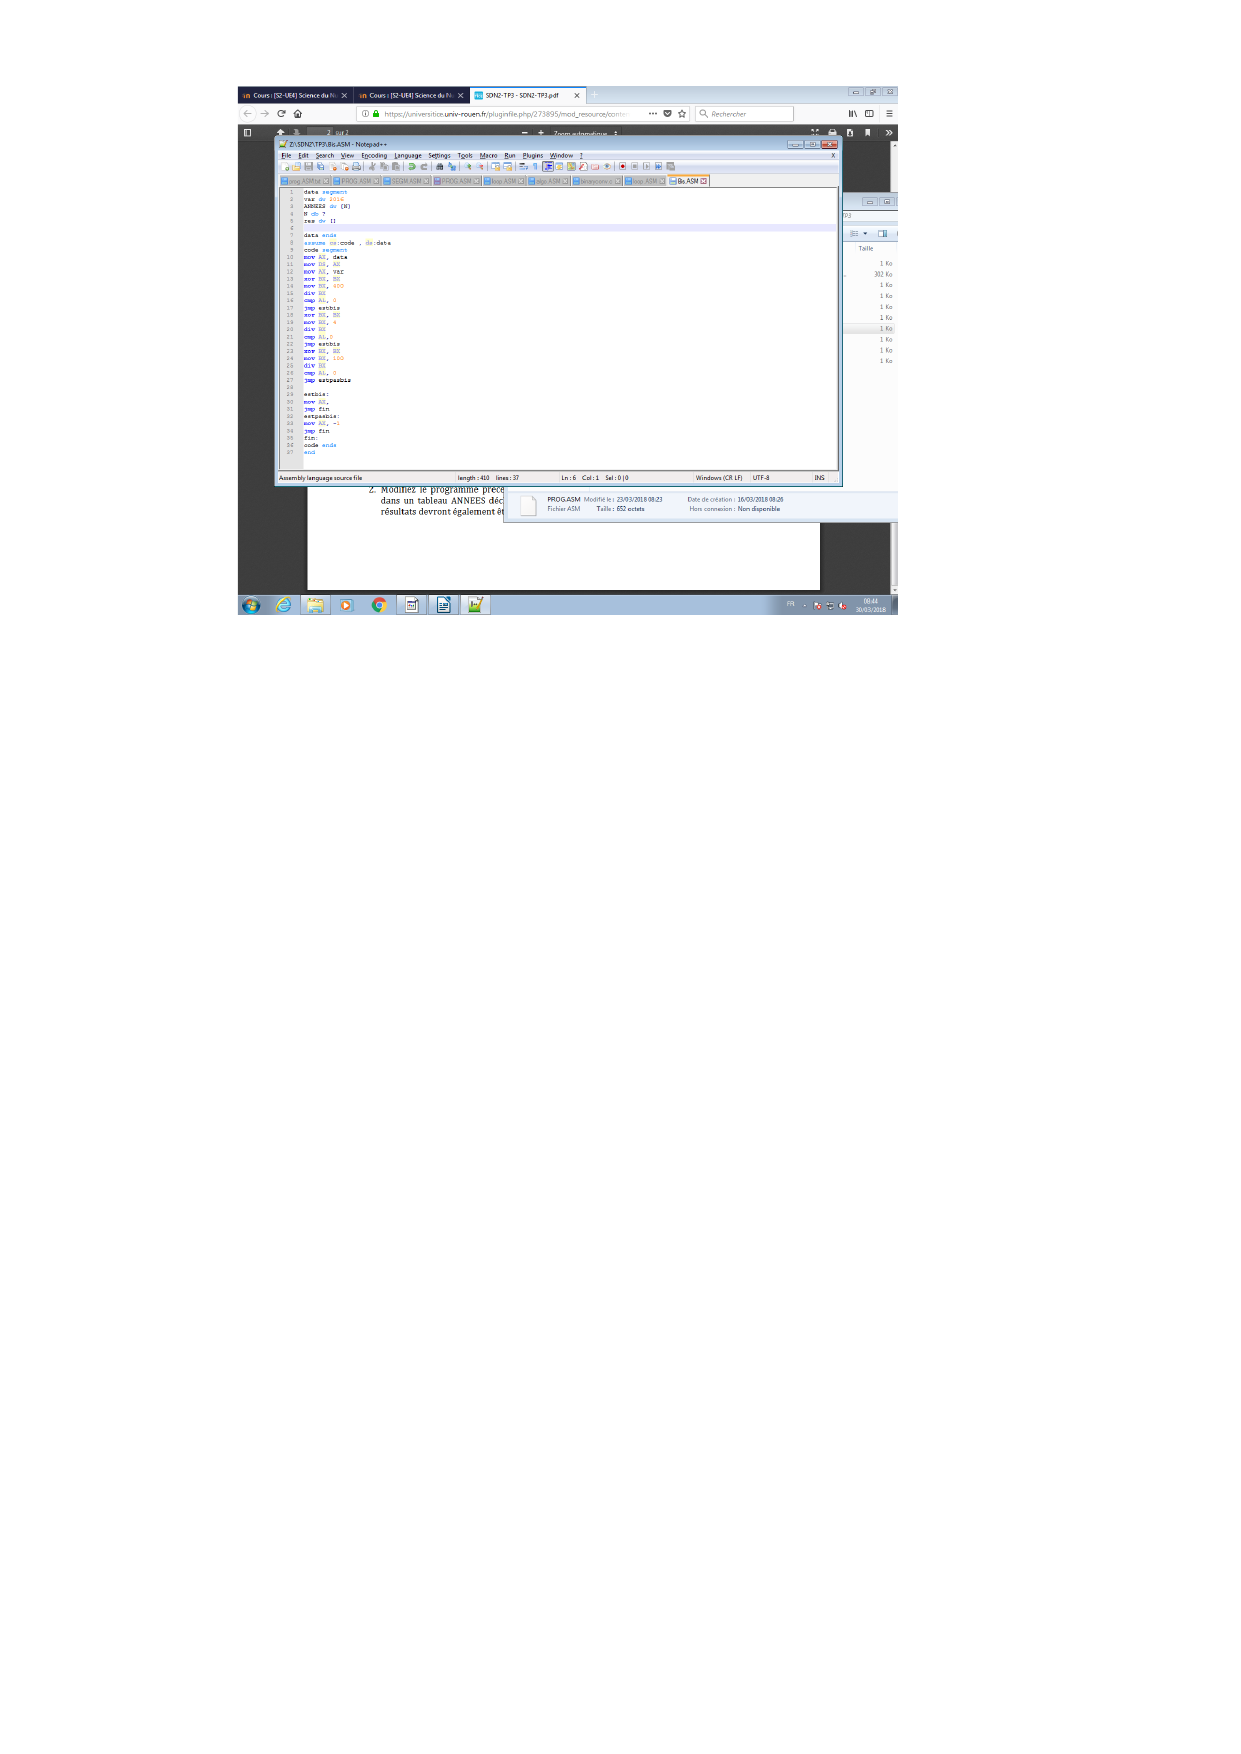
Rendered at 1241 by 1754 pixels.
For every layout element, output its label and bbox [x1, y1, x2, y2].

picture [237, 86, 898, 615]
